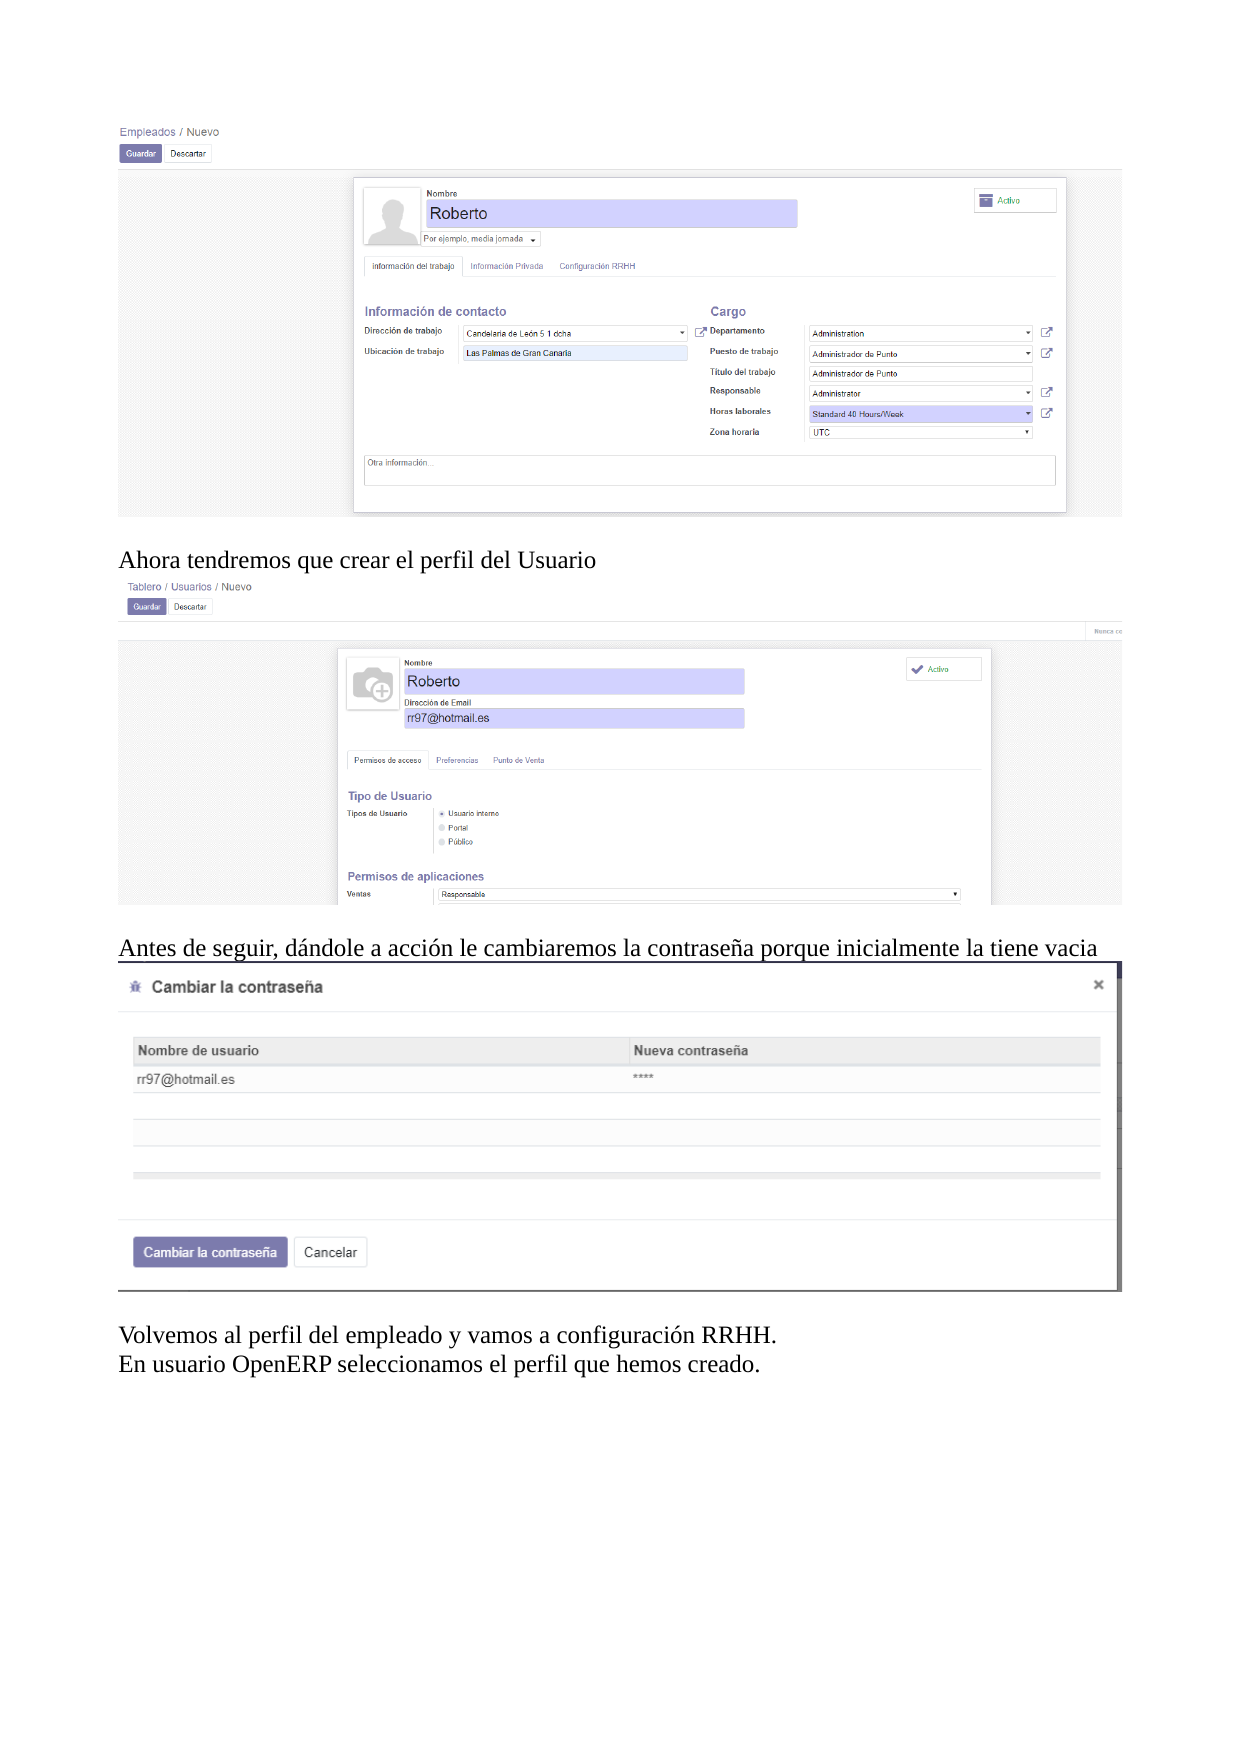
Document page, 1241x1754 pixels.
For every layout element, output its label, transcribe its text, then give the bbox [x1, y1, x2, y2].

picture [118, 961, 1123, 1292]
picture [118, 574, 1123, 905]
text Volvemos al perfil del empleado y vamos a configuración RRHH. [118, 1320, 1122, 1349]
text Antes de seguir, dándole a acción le cambiaremos la contraseña porque inicialmente la tiene vacia [118, 933, 1122, 961]
text En usuario OpenERP seleccionamos el perfil que hemos creado. [118, 1349, 1122, 1378]
text Ahora tendremos que crear el perfil del Usuario [118, 545, 1122, 574]
picture [118, 118, 1123, 517]
